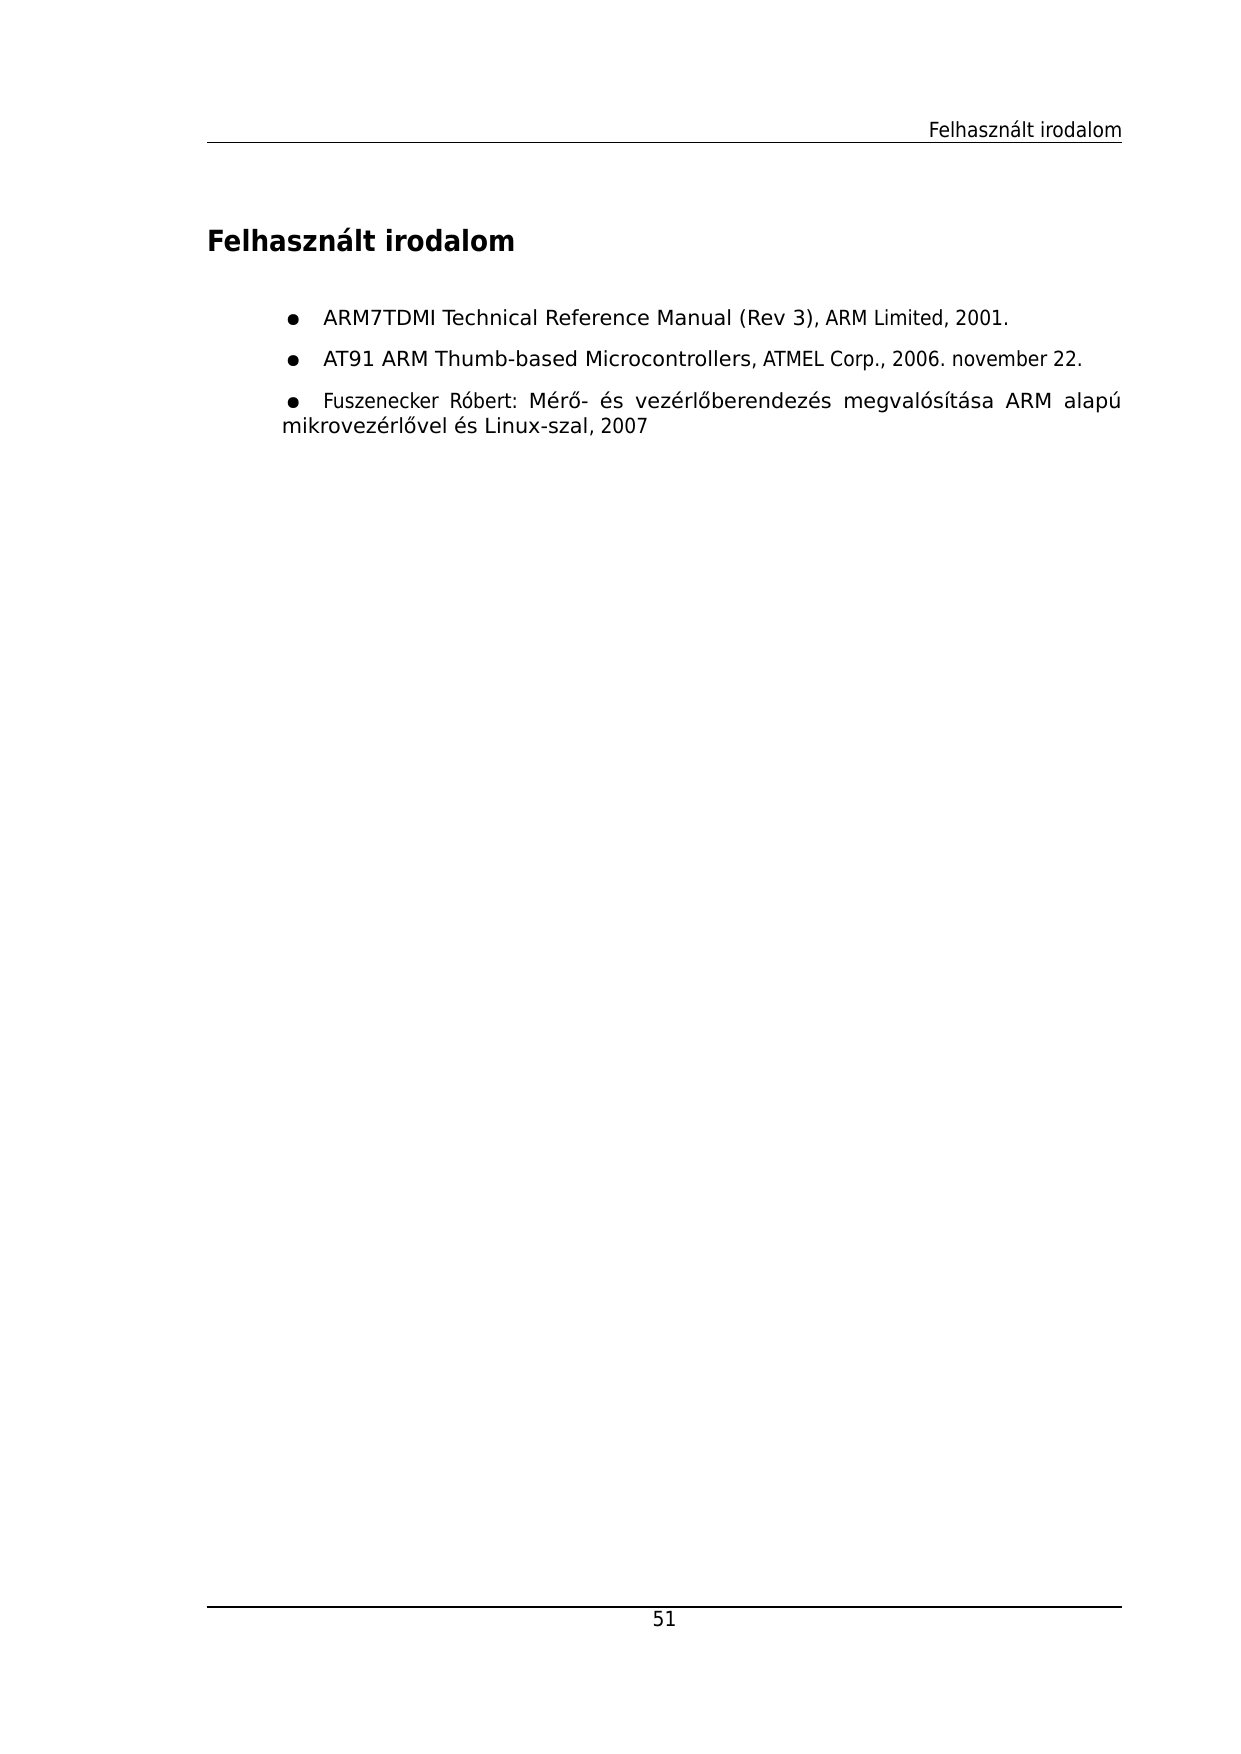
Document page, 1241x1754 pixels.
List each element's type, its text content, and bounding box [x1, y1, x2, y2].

list Fuszenecker Róbert: Mérő- és vezérlőberendezés megvalósítása ARM alapú mikrovezérlővel és Linux-szal, 2007 [244, 389, 1122, 438]
subtitle Felhasznált irodalom [207, 224, 1122, 258]
list AT91 ARM Thumb‑based Microcontrollers, ATMEL Corp., 2006. november 22. [244, 347, 1122, 372]
list ARM7TDMI Technical Reference Manual (Rev 3), ARM Limited, 2001. [244, 306, 1122, 330]
